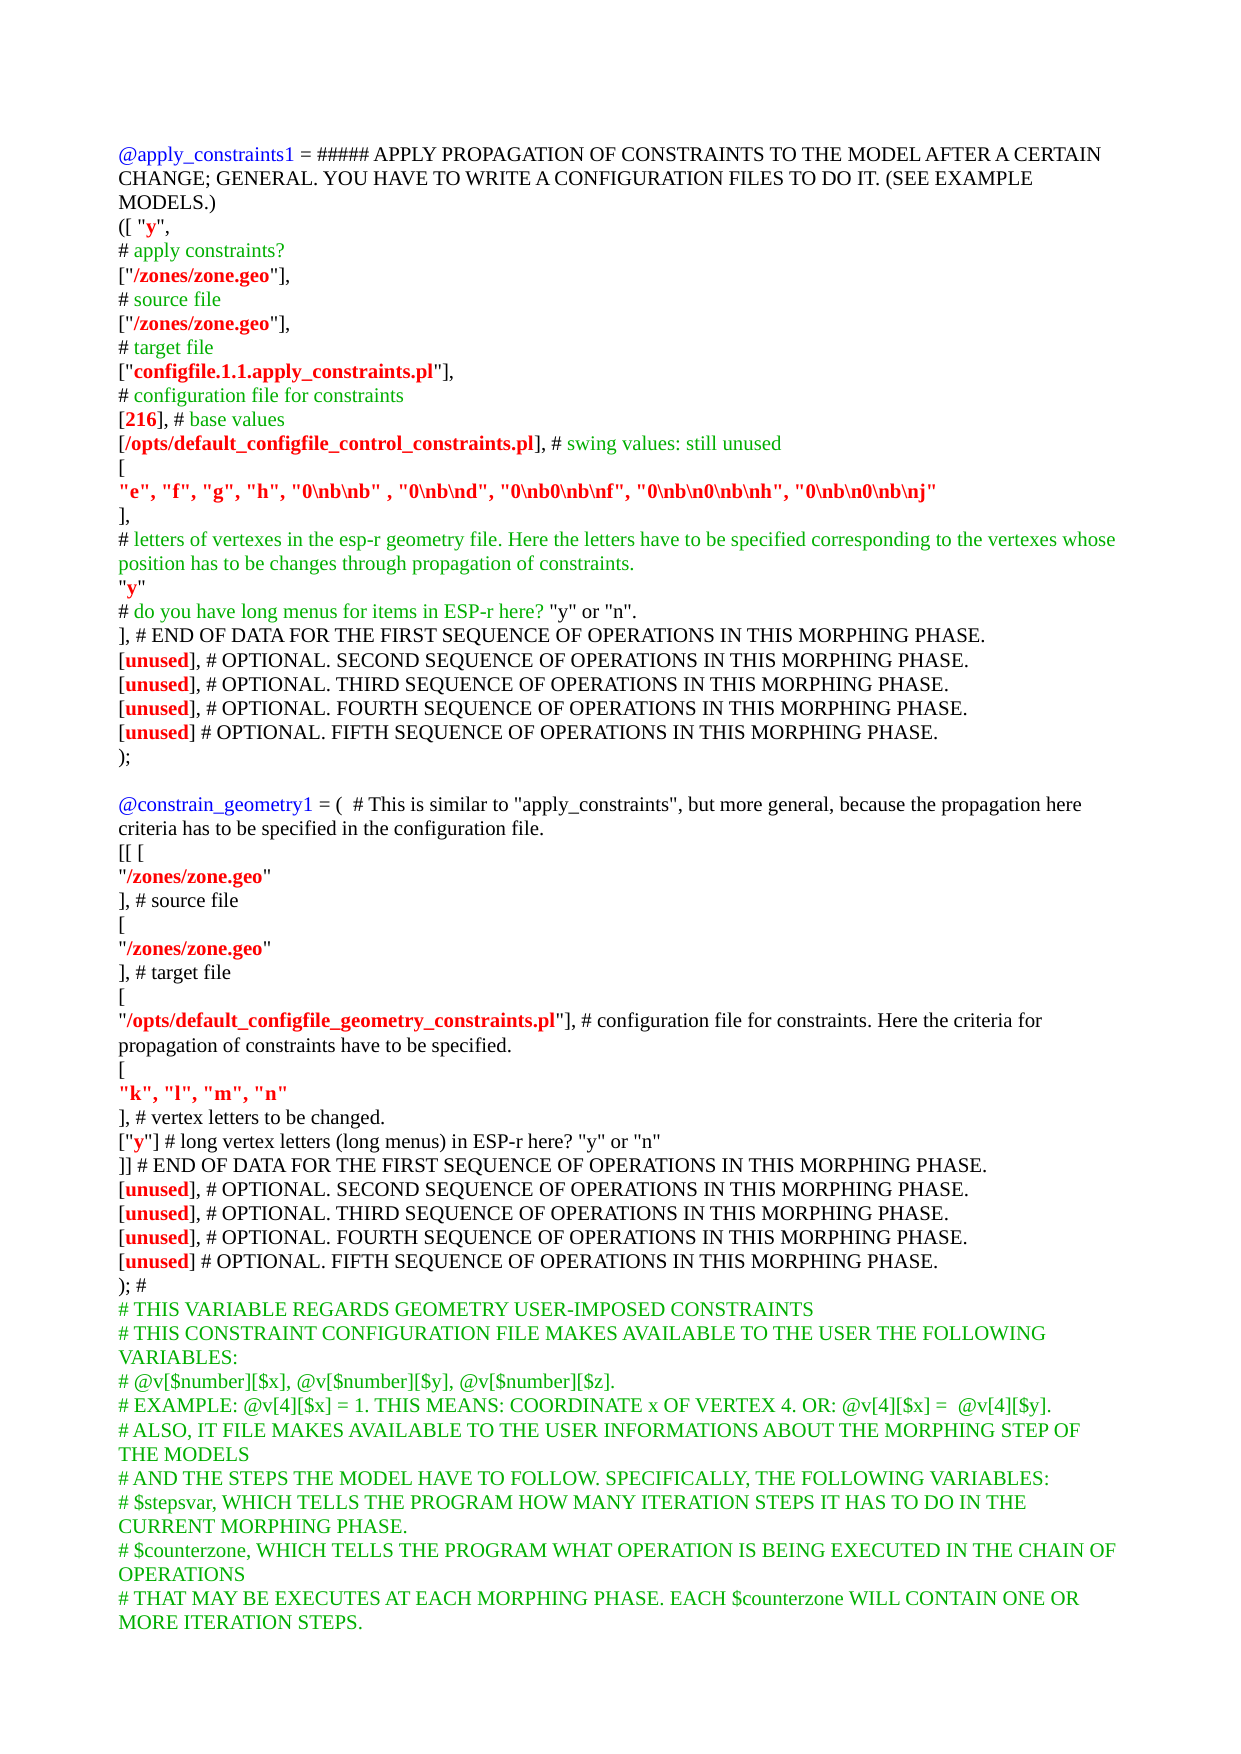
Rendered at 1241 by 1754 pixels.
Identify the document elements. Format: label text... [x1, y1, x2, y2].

text "/zones/zone.geo" [118, 864, 1122, 888]
text [ [118, 455, 1122, 479]
text [[ [ [118, 840, 1122, 864]
text # configuration file for constraints [118, 383, 1122, 407]
text [unused], # OPTIONAL. FOURTH SEQUENCE OF OPERATIONS IN THIS MORPHING PHASE. [118, 696, 1122, 720]
text # source file [118, 287, 1122, 311]
text # apply constraints? [118, 238, 1122, 262]
text # $stepsvar, WHICH TELLS THE PROGRAM HOW MANY ITERATION STEPS IT HAS TO DO IN THE CURRENT MORPHING PHASE. [118, 1490, 1122, 1538]
text [unused] # OPTIONAL. FIFTH SEQUENCE OF OPERATIONS IN THIS MORPHING PHASE. [118, 720, 1122, 744]
text ], # END OF DATA FOR THE FIRST SEQUENCE OF OPERATIONS IN THIS MORPHING PHASE. [118, 623, 1122, 647]
text ], # vertex letters to be changed. [118, 1105, 1122, 1129]
text ["y"] # long vertex letters (long menus) in ESP-r here? "y" or "n" [118, 1129, 1122, 1153]
text "/opts/default_configfile_geometry_constraints.pl"], # configuration file for constraints. Here the criteria for propagation of constraints have to be specified. [118, 1008, 1122, 1057]
text "/zones/zone.geo" [118, 936, 1122, 960]
text # $counterzone, WHICH TELLS THE PROGRAM WHAT OPERATION IS BEING EXECUTED IN THE CHAIN OF OPERATIONS [118, 1538, 1122, 1586]
text ], [118, 503, 1122, 527]
text # THIS VARIABLE REGARDS GEOMETRY USER-IMPOSED CONSTRAINTS [118, 1297, 1122, 1321]
text ); [118, 744, 1122, 768]
text # letters of vertexes in the esp-r geometry file. Here the letters have to be specified corresponding to the vertexes whose position has to be changes through propagation of constraints. [118, 527, 1122, 575]
text # do you have long menus for items in ESP-r here? "y" or "n". [118, 599, 1122, 623]
text @apply_constraints1 = ##### APPLY PROPAGATION OF CONSTRAINTS TO THE MODEL AFTER A CERTAIN CHANGE; GENERAL. YOU HAVE TO WRITE A CONFIGURATION FILES TO DO IT. (SEE EXAMPLE MODELS.) [118, 142, 1122, 214]
text ([ "y", [118, 214, 1122, 238]
text # THAT MAY BE EXECUTES AT EACH MORPHING PHASE. EACH $counterzone WILL CONTAIN ONE OR MORE ITERATION STEPS. [118, 1586, 1122, 1634]
text "e", "f", "g", "h", "0\nb\nb" , "0\nb\nd", "0\nb0\nb\nf", "0\nb\n0\nb\nh", "0\nb\n0\nb\nj" [118, 479, 1122, 503]
text [unused], # OPTIONAL. THIRD SEQUENCE OF OPERATIONS IN THIS MORPHING PHASE. [118, 1201, 1122, 1225]
text ["/zones/zone.geo"], [118, 311, 1122, 335]
text "y" [118, 575, 1122, 599]
text [ [118, 1057, 1122, 1081]
text [216], # base values [118, 407, 1122, 431]
text ["configfile.1.1.apply_constraints.pl"], [118, 359, 1122, 383]
text [unused], # OPTIONAL. FOURTH SEQUENCE OF OPERATIONS IN THIS MORPHING PHASE. [118, 1225, 1122, 1249]
text # AND THE STEPS THE MODEL HAVE TO FOLLOW. SPECIFICALLY, THE FOLLOWING VARIABLES: [118, 1466, 1122, 1490]
text # THIS CONSTRAINT CONFIGURATION FILE MAKES AVAILABLE TO THE USER THE FOLLOWING VARIABLES: [118, 1321, 1122, 1369]
text ["/zones/zone.geo"], [118, 262, 1122, 287]
text # ALSO, IT FILE MAKES AVAILABLE TO THE USER INFORMATIONS ABOUT THE MORPHING STEP OF THE MODELS [118, 1417, 1122, 1466]
text ]] # END OF DATA FOR THE FIRST SEQUENCE OF OPERATIONS IN THIS MORPHING PHASE. [118, 1153, 1122, 1177]
text # EXAMPLE: @v[4][$x] = 1. THIS MEANS: COORDINATE x OF VERTEX 4. OR: @v[4][$x] = @v[4][$y]. [118, 1393, 1122, 1417]
text [ [118, 912, 1122, 936]
text [unused], # OPTIONAL. SECOND SEQUENCE OF OPERATIONS IN THIS MORPHING PHASE. [118, 647, 1122, 672]
text [ [118, 984, 1122, 1008]
text [unused], # OPTIONAL. THIRD SEQUENCE OF OPERATIONS IN THIS MORPHING PHASE. [118, 672, 1122, 696]
text @constrain_geometry1 = ( # This is similar to "apply_constraints", but more general, because the propagation here criteria has to be specified in the configuration file. [118, 792, 1122, 840]
text [unused] # OPTIONAL. FIFTH SEQUENCE OF OPERATIONS IN THIS MORPHING PHASE. [118, 1249, 1122, 1273]
text # target file [118, 335, 1122, 359]
text [/opts/default_configfile_control_constraints.pl], # swing values: still unused [118, 431, 1122, 455]
text ], # source file [118, 888, 1122, 912]
text # @v[$number][$x], @v[$number][$y], @v[$number][$z]. [118, 1369, 1122, 1393]
text ], # target file [118, 960, 1122, 984]
text "k", "l", "m", "n" [118, 1081, 1122, 1105]
text ); # [118, 1273, 1122, 1297]
text [unused], # OPTIONAL. SECOND SEQUENCE OF OPERATIONS IN THIS MORPHING PHASE. [118, 1177, 1122, 1201]
